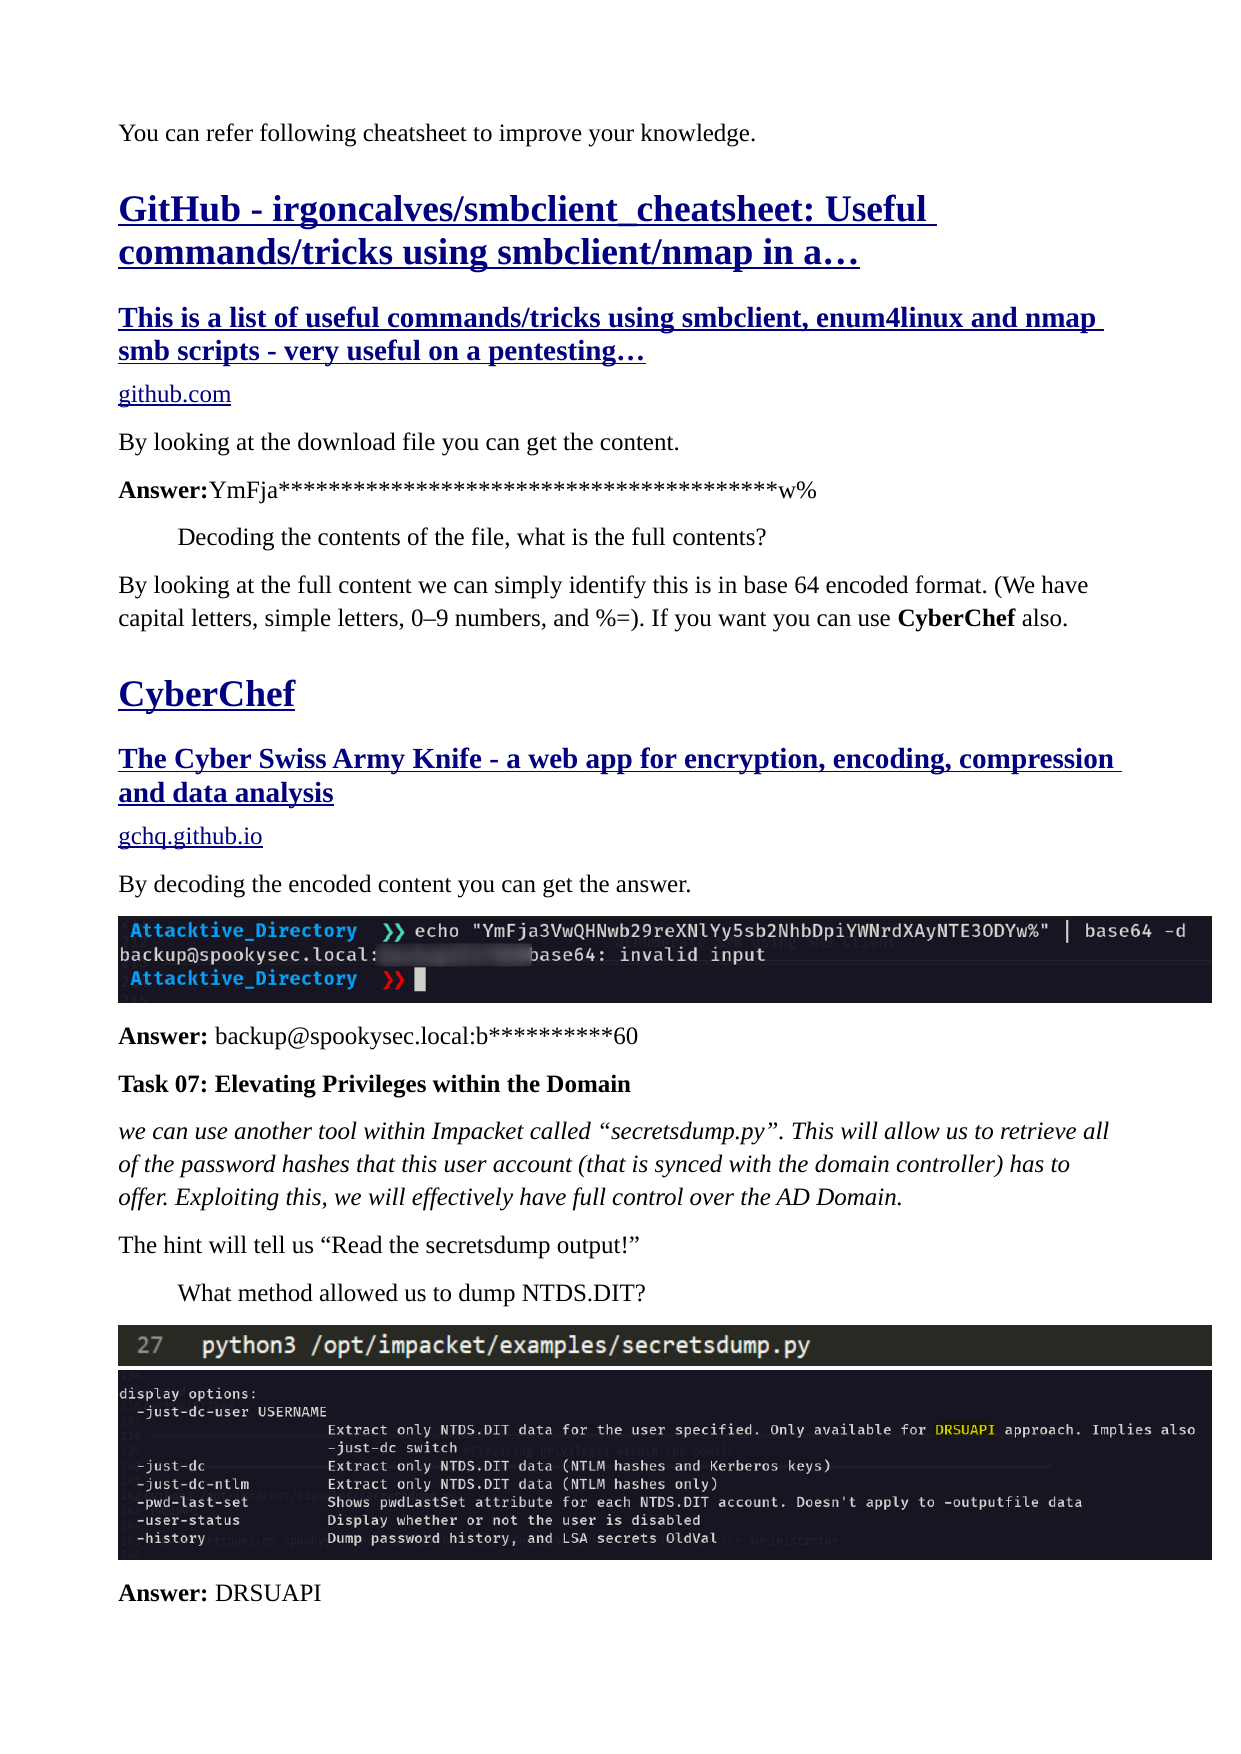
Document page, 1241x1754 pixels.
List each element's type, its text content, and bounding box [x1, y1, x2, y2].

picture [118, 1325, 1212, 1366]
text Decoding the contents of the file, what is the full contents? [177, 522, 1063, 551]
text github.com [118, 379, 1122, 408]
text we can use another tool within Impacket called “secretsdump.py”. This will allow us to retrieve all of the password hashes that this user account (that is synced with the domain controller) has to offer. Exploiting this, we will effectively have full control over the AD Domain. [118, 1116, 1122, 1211]
text Answer: backup@spookysec.local:b**********60 [118, 1021, 1122, 1050]
text What method allowed us to dump NTDS.DIT? [177, 1278, 1063, 1306]
text The hint will tell us “Read the secretsdump output!” [118, 1230, 1122, 1259]
picture [118, 1370, 1212, 1560]
subtitle This is a list of useful commands/tricks using smbclient, enum4linux and nmap smb scripts - very useful on a pentesting… [118, 300, 1122, 367]
text gchq.github.io [118, 821, 1122, 850]
subtitle The Cyber Swiss Army Knife - a web app for encryption, encoding, compression [118, 742, 1122, 771]
text By decoding the encoded content you can get the answer. [118, 869, 1122, 897]
text By looking at the full content we can simply identify this is in base 64 encoded format. (We have capital letters, simple letters, 0–9 numbers, and %=). If you want you can use CyberChef also. [118, 570, 1122, 632]
subtitle and data analysis [118, 772, 1122, 809]
text Answer:YmFja****************************************w% [118, 475, 1122, 503]
text By looking at the download file you can get the content. [118, 427, 1122, 456]
text Answer: DRSUAPI [118, 1578, 1122, 1607]
subtitle CyberChef [118, 671, 1122, 714]
picture [118, 916, 1212, 1003]
text Task 07: Elevating Privileges within the Domain [118, 1069, 1122, 1097]
subtitle GitHub - irgoncalves/smbclient_cheatsheet: Useful commands/tricks using smbclient/nmap in a… [118, 187, 1122, 273]
text You can refer following cheatsheet to improve your knowledge. [118, 118, 1122, 147]
